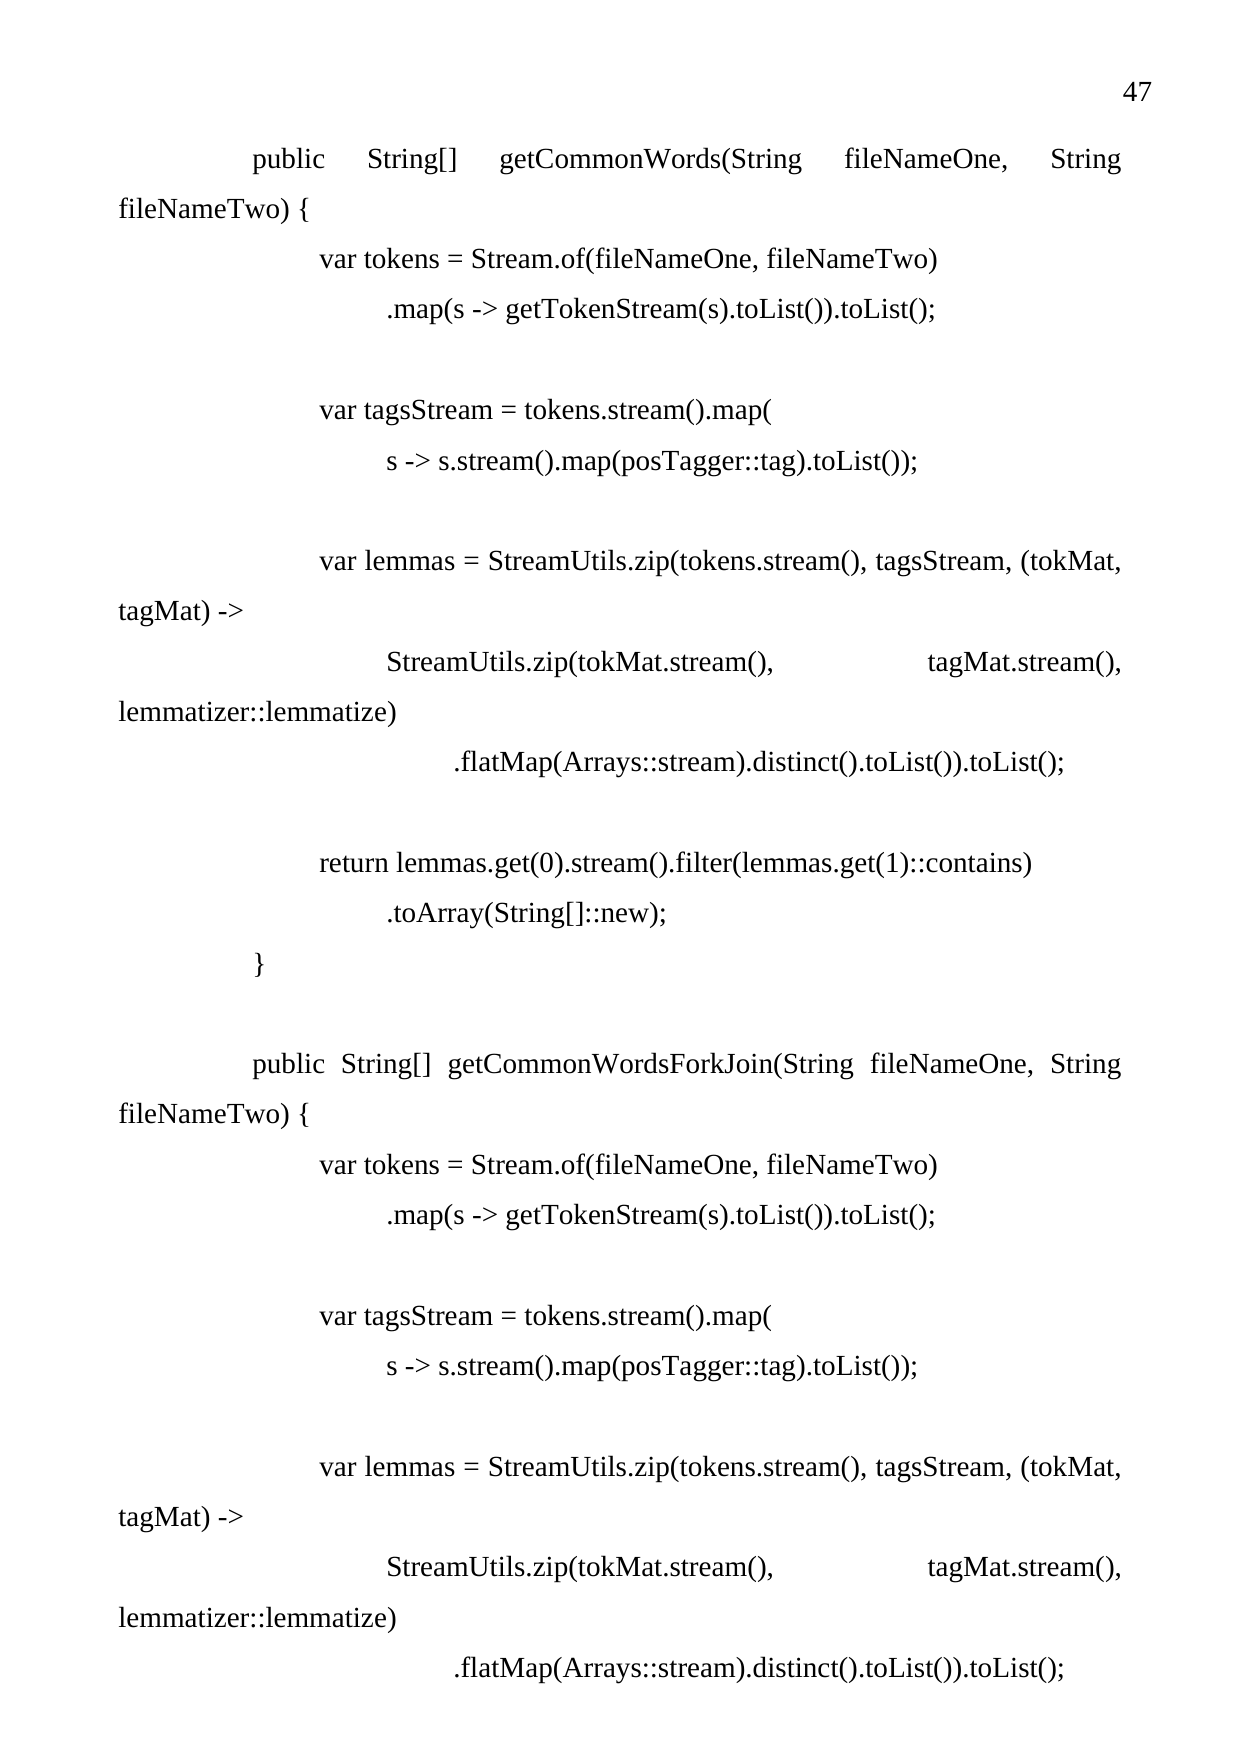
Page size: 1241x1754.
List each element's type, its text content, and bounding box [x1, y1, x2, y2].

text StreamUtils.zip(tokMat.stream(), tagMat.stream(), lemmatizer::lemmatize) [118, 1549, 1122, 1633]
text .toArray(String[]::new); [118, 895, 1122, 929]
text s -> s.stream().map(posTagger::tag).toList()); [118, 1348, 1122, 1382]
text } [118, 946, 1122, 979]
text var tagsStream = tokens.stream().map( [118, 392, 1122, 426]
text var tagsStream = tokens.stream().map( [118, 1298, 1122, 1331]
text public String[] getCommonWords(String fileNameOne, String fileNameTwo) { [118, 141, 1122, 224]
text StreamUtils.zip(tokMat.stream(), tagMat.stream(), lemmatizer::lemmatize) [118, 644, 1122, 728]
text .map(s -> getTokenStream(s).toList()).toList(); [118, 292, 1122, 325]
text .map(s -> getTokenStream(s).toList()).toList(); [118, 1197, 1122, 1231]
text public String[] getCommonWordsForkJoin(String fileNameOne, String fileNameTwo) { [118, 1046, 1122, 1130]
text var tokens = Stream.of(fileNameOne, fileNameTwo) [118, 1147, 1122, 1181]
text var lemmas = StreamUtils.zip(tokens.stream(), tagsStream, (tokMat, tagMat) -> [118, 1449, 1122, 1533]
text .flatMap(Arrays::stream).distinct().toList()).toList(); [118, 744, 1122, 778]
text var tokens = Stream.of(fileNameOne, fileNameTwo) [118, 241, 1122, 275]
text .flatMap(Arrays::stream).distinct().toList()).toList(); [118, 1650, 1122, 1684]
text s -> s.stream().map(posTagger::tag).toList()); [118, 443, 1122, 476]
text var lemmas = StreamUtils.zip(tokens.stream(), tagsStream, (tokMat, tagMat) -> [118, 543, 1122, 627]
text return lemmas.get(0).stream().filter(lemmas.get(1)::contains) [118, 845, 1122, 879]
